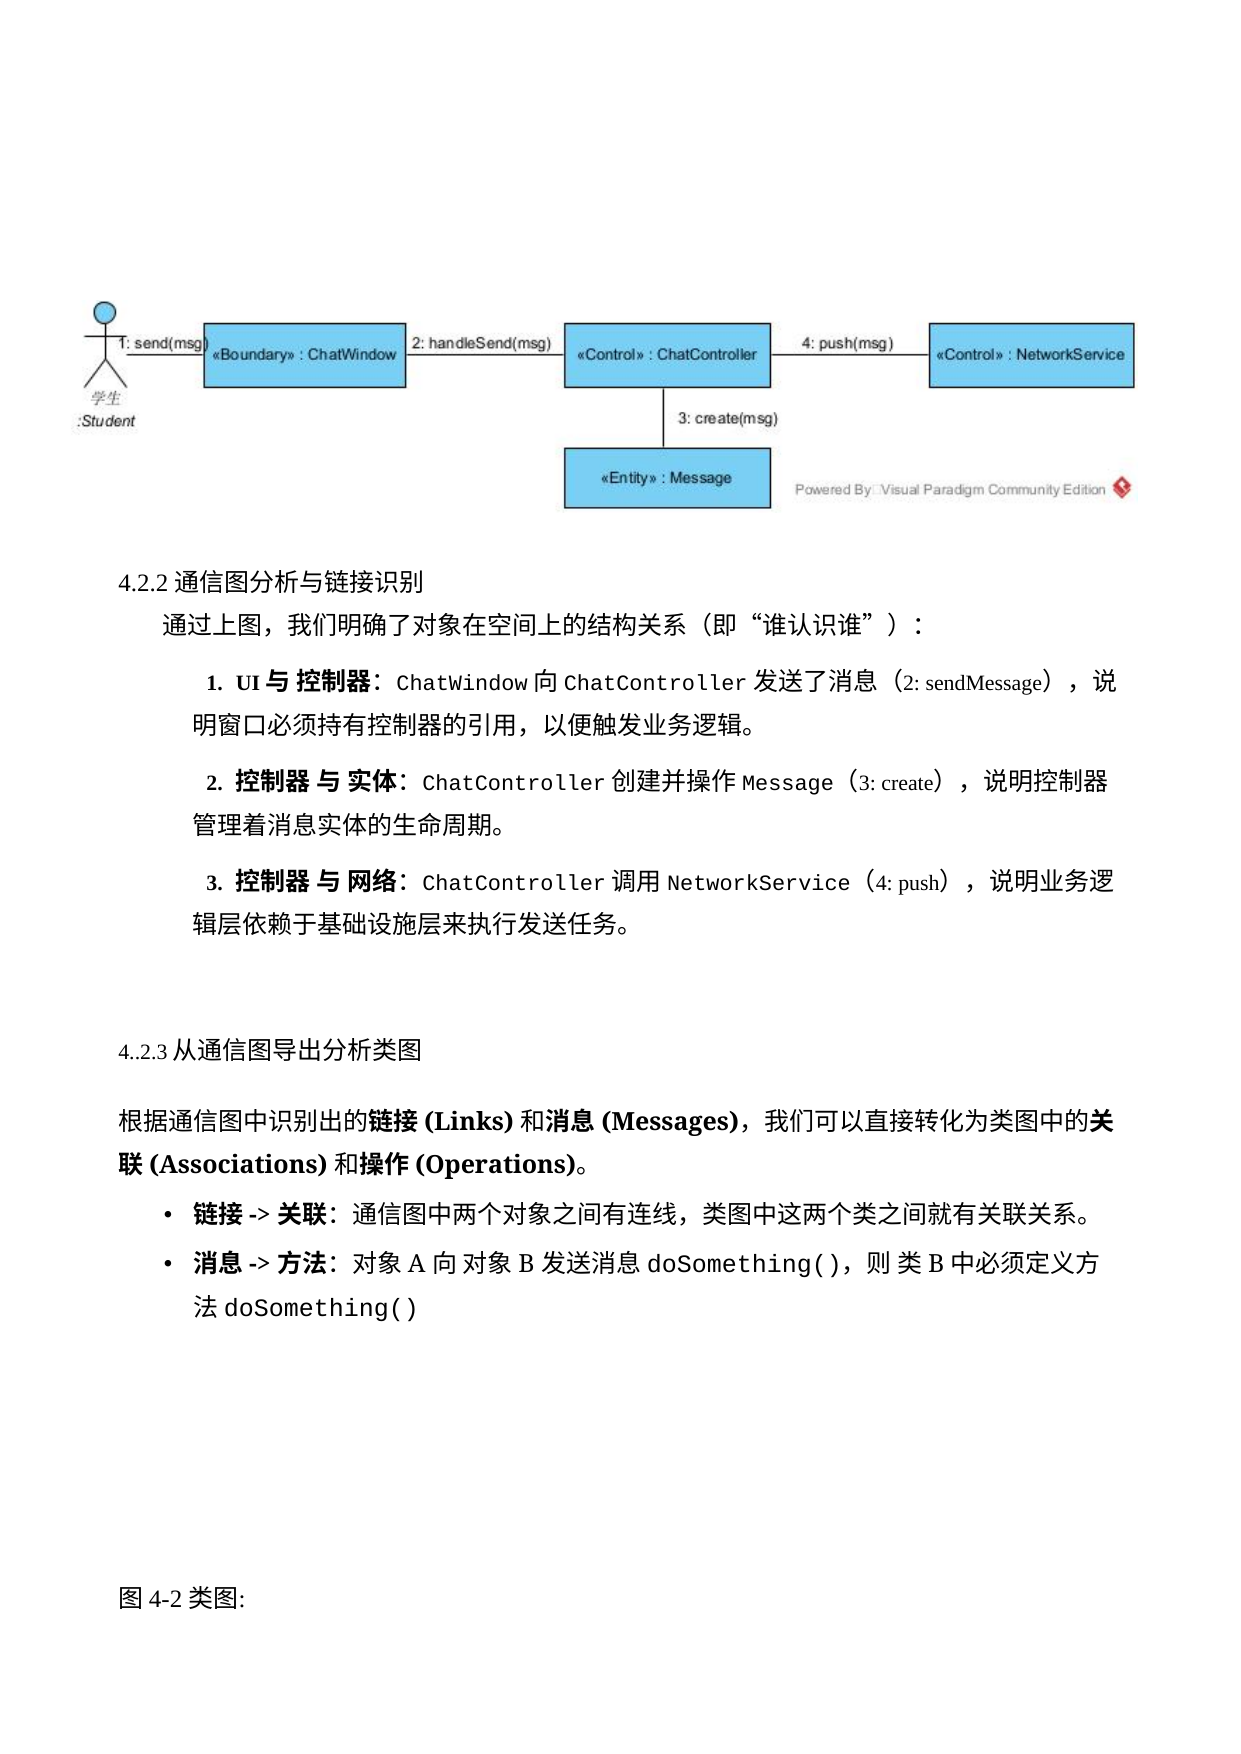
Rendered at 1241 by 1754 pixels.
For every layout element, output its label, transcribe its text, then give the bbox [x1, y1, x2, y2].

list 链接 -> 关联：通信图中两个对象之间有连线，类图中这两个类之间就有关联关系。 [164, 1194, 1122, 1230]
text 4.2.2 通信图分析与链接识别 [118, 513, 1122, 599]
text [118, 278, 1122, 300]
text 根据通信图中识别出的链接 (Links) 和消息 (Messages)，我们可以直接转化为类图中的关联 (Associations) 和操作 (Operations)。 [118, 1101, 1122, 1181]
list 控制器 与 实体：ChatController 创建并操作 Message（3: create），说明控制器管理着消息实体的生命周期。 [162, 762, 1122, 841]
list UI 与 控制器：ChatWindow 向 ChatController 发送了消息（2: sendMessage），说明窗口必须持有控制器的引用，以便触发业务逻辑。 [162, 662, 1122, 742]
picture [60, 300, 1138, 513]
text 图 4-2 类图: [118, 1579, 1122, 1615]
list 控制器 与 网络：ChatController 调用 NetworkService（4: push），说明业务逻辑层依赖于基础设施层来执行发送任务。 [162, 861, 1122, 941]
text 通过上图，我们明确了对象在空间上的结构关系（即“谁认识谁”）： [118, 606, 1122, 642]
list 消息 -> 方法：对象 A 向 对象 B 发送消息 doSomething()，则 类 B 中必须定义方法 doSomething() [164, 1243, 1122, 1324]
text 4..2.3从通信图导出分析类图 [118, 1030, 1122, 1095]
